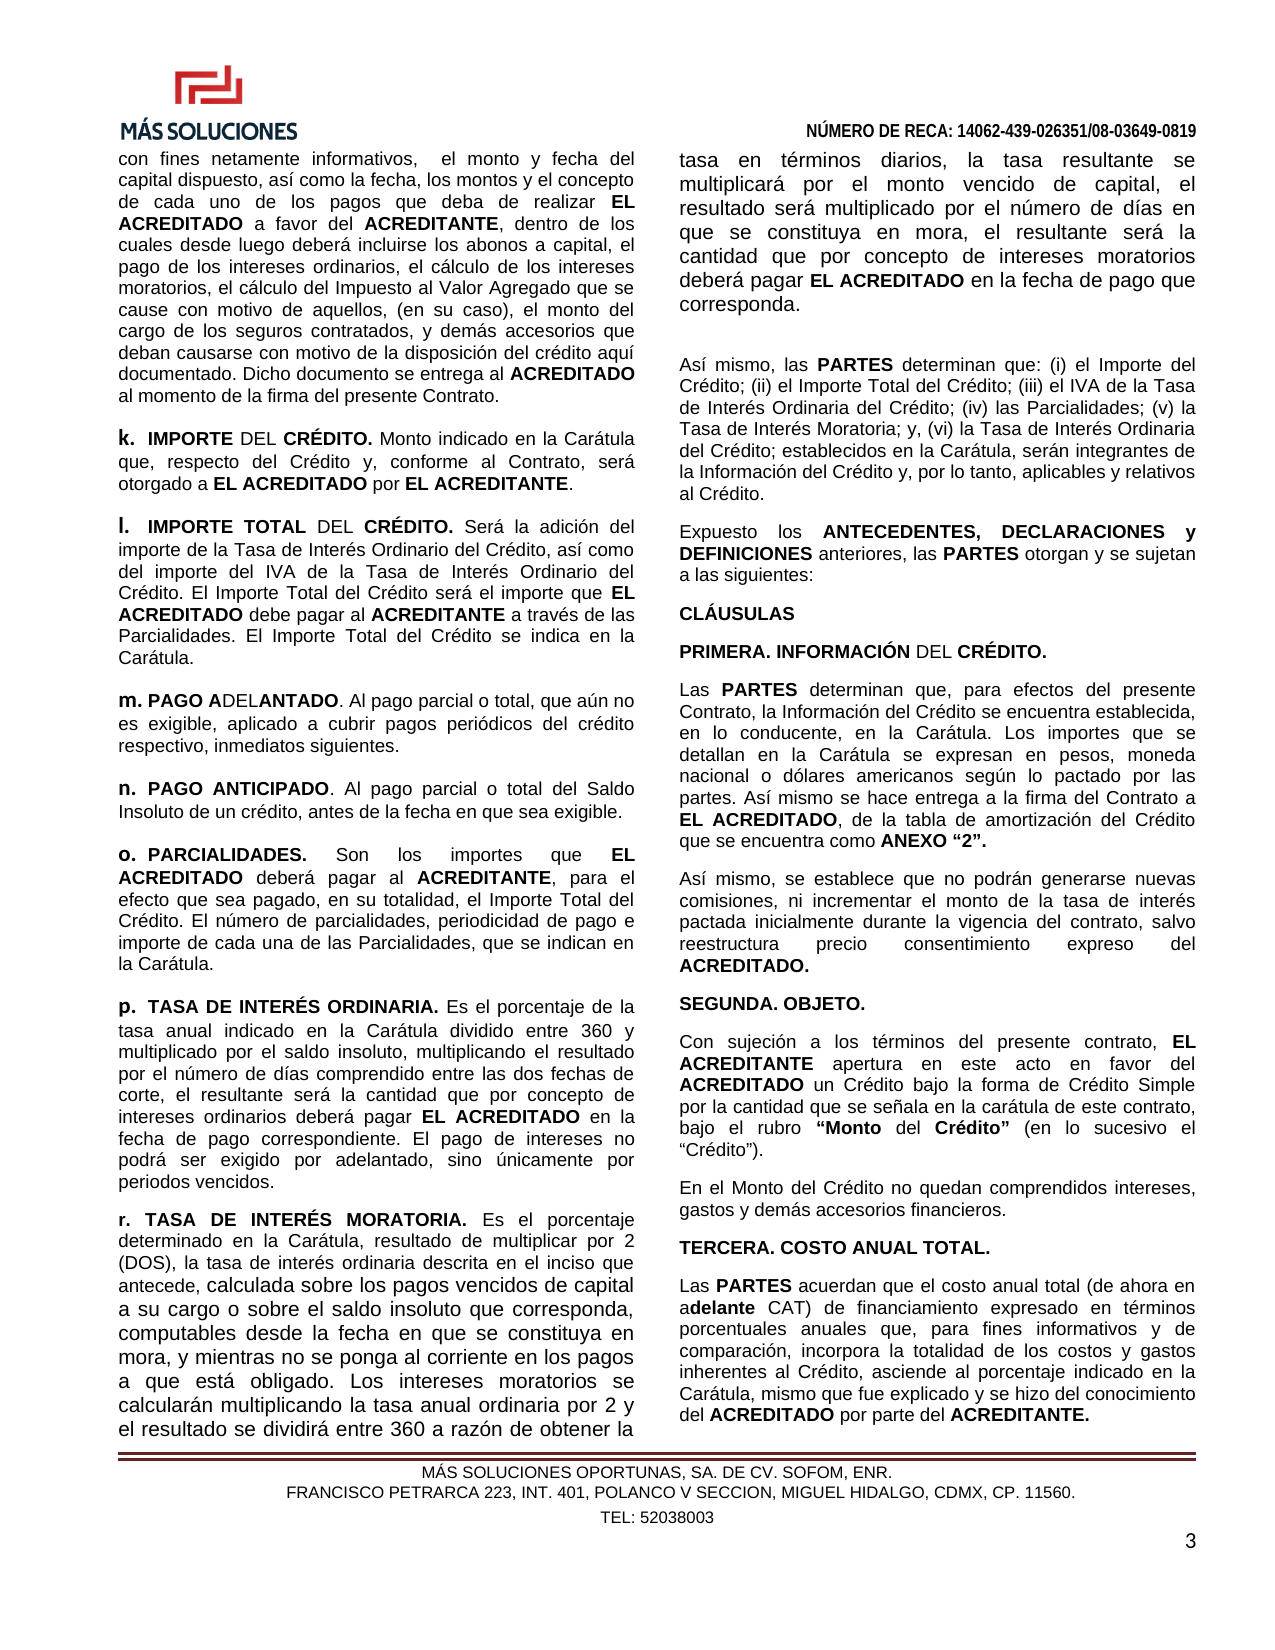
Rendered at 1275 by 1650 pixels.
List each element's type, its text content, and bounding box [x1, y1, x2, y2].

text r. TASA DE INTERÉS MORATORIA. Es el porcentaje determinado en la Carátula, resultado de multiplicar por 2 (DOS), la tasa de interés ordinaria descrita en el inciso que antecede, calculada sobre los pagos vencidos de capital a su cargo o sobre el saldo insoluto que corresponda, computables desde la fecha en que se constituya en mora, y mientras no se ponga al corriente en los pagos a que está obligado. Los intereses moratorios se calcularán multiplicando la tasa anual ordinaria por 2 y el resultado se dividirá entre 360 a razón de obtener la [118, 1209, 635, 1441]
text Las PARTES acuerdan que el costo anual total (de ahora en adelante CAT) de financiamiento expresado en términos porcentuales anuales que, para fines informativos y de comparación, incorpora la totalidad de los costos y gastos inherentes al Crédito, asciende al porcentaje indicado en la Carátula, mismo que fue explicado y se hizo del conocimiento del ACREDITADO por parte del ACREDITANTE. [679, 1275, 1196, 1426]
list con fines netamente informativos, el monto y fecha del capital dispuesto, así como la fecha, los montos y el concepto de cada uno de los pagos que deba de realizar EL ACREDITADO a favor del ACREDITANTE, dentro de los cuales desde luego deberá incluirse los abonos a capital, el pago de los intereses ordinarios, el cálculo de los intereses moratorios, el cálculo del Impuesto al Valor Agregado que se cause con motivo de aquellos, (en su caso), el monto del cargo de los seguros contratados, y demás accesorios que deban causarse con motivo de la disposición del crédito aquí documentado. Dicho documento se entrega al ACREDITADO al momento de la firma del presente Contrato. [118, 148, 635, 406]
text tasa en términos diarios, la tasa resultante se multiplicará por el monto vencido de capital, el resultado será multiplicado por el número de días en que se constituya en mora, el resultante será la cantidad que por concepto de intereses moratorios deberá pagar EL ACREDITADO en la fecha de pago que corresponda. [679, 148, 1196, 315]
list PAGO ANTICIPADO. Al pago parcial o total del Saldo Insoluto de un crédito, antes de la fecha en que sea exigible. [118, 773, 635, 822]
text En el Monto del Crédito no quedan comprendidos intereses, gastos y demás accesorios financieros. [679, 1177, 1196, 1220]
list TASA DE INTERÉS ORDINARIA. Es el porcentaje de la tasa anual indicado en la Carátula dividido entre 360 y multiplicado por el saldo insoluto, multiplicando el resultado por el número de días comprendido entre las dos fechas de corte, el resultante será la cantidad que por concepto de intereses ordinarios deberá pagar EL ACREDITADO en la fecha de pago correspondiente. El pago de intereses no podrá ser exigido por adelantado, sino únicamente por periodos vencidos. [118, 991, 635, 1192]
text Así mismo, se establece que no podrán generarse nuevas comisiones, ni incrementar el monto de la tasa de interés pactada inicialmente durante la vigencia del contrato, salvo reestructura precio consentimiento expreso del ACREDITADO. [679, 868, 1196, 976]
text Las PARTES determinan que, para efectos del presente Contrato, la Información del Crédito se encuentra establecida, en lo conducente, en la Carátula. Los importes que se detallan en la Carátula se expresan en pesos, moneda nacional o dólares americanos según lo pactado por las partes. Así mismo se hace entrega a la firma del Contrato a EL ACREDITADO, de la tabla de amortización del Crédito que se encuentra como ANEXO “2”. [679, 679, 1196, 851]
text CLÁUSULAS [679, 602, 1196, 624]
list PARCIALIDADES. Son los importes que EL ACREDITADO deberá pagar al ACREDITANTE, para el efecto que sea pagado, en su totalidad, el Importe Total del Crédito. El número de parcialidades, periodicidad de pago e importe de cada una de las Parcialidades, que se indican en la Carátula. [118, 839, 635, 975]
picture [115, 60, 302, 148]
list IMPORTE DEL CRÉDITO. Monto indicado en la Carátula que, respecto del Crédito y, conforme al Contrato, será otorgado a EL ACREDITADO por EL ACREDITANTE. [118, 423, 635, 494]
text TERCERA. COSTO ANUAL TOTAL. [679, 1237, 1196, 1258]
list IMPORTE TOTAL DEL CRÉDITO. Será la adición del importe de la Tasa de Interés Ordinario del Crédito, así como del importe del IVA de la Tasa de Interés Ordinario del Crédito. El Importe Total del Crédito será el importe que EL ACREDITADO debe pagar al ACREDITANTE a través de las Parcialidades. El Importe Total del Crédito se indica en la Carátula. [118, 511, 635, 668]
text SEGUNDA. OBJETO. [679, 993, 1196, 1014]
list PAGO ADELANTADO. Al pago parcial o total, que aún no es exigible, aplicado a cubrir pagos periódicos del crédito respectivo, inmediatos siguientes. [118, 685, 635, 756]
text Expuesto los ANTECEDENTES, DECLARACIONES y DEFINICIONES anteriores, las PARTES otorgan y se sujetan a las siguientes: [679, 521, 1196, 586]
list Así mismo, las PARTES determinan que: (i) el Importe del Crédito; (ii) el Importe Total del Crédito; (iii) el IVA de la Tasa de Interés Ordinaria del Crédito; (iv) las Parcialidades; (v) la Tasa de Interés Moratoria; y, (vi) la Tasa de Interés Ordinaria del Crédito; establecidos en la Carátula, serán integrantes de la Información del Crédito y, por lo tanto, aplicables y relativos al Crédito. [679, 353, 1196, 504]
text PRIMERA. INFORMACIÓN DEL CRÉDITO. [679, 641, 1196, 662]
text Con sujeción a los términos del presente contrato, EL ACREDITANTE apertura en este acto en favor del ACREDITADO un Crédito bajo la forma de Crédito Simple por la cantidad que se señala en la carátula de este contrato, bajo el rubro “Monto del Crédito” (en lo sucesivo el “Crédito”). [679, 1031, 1196, 1160]
